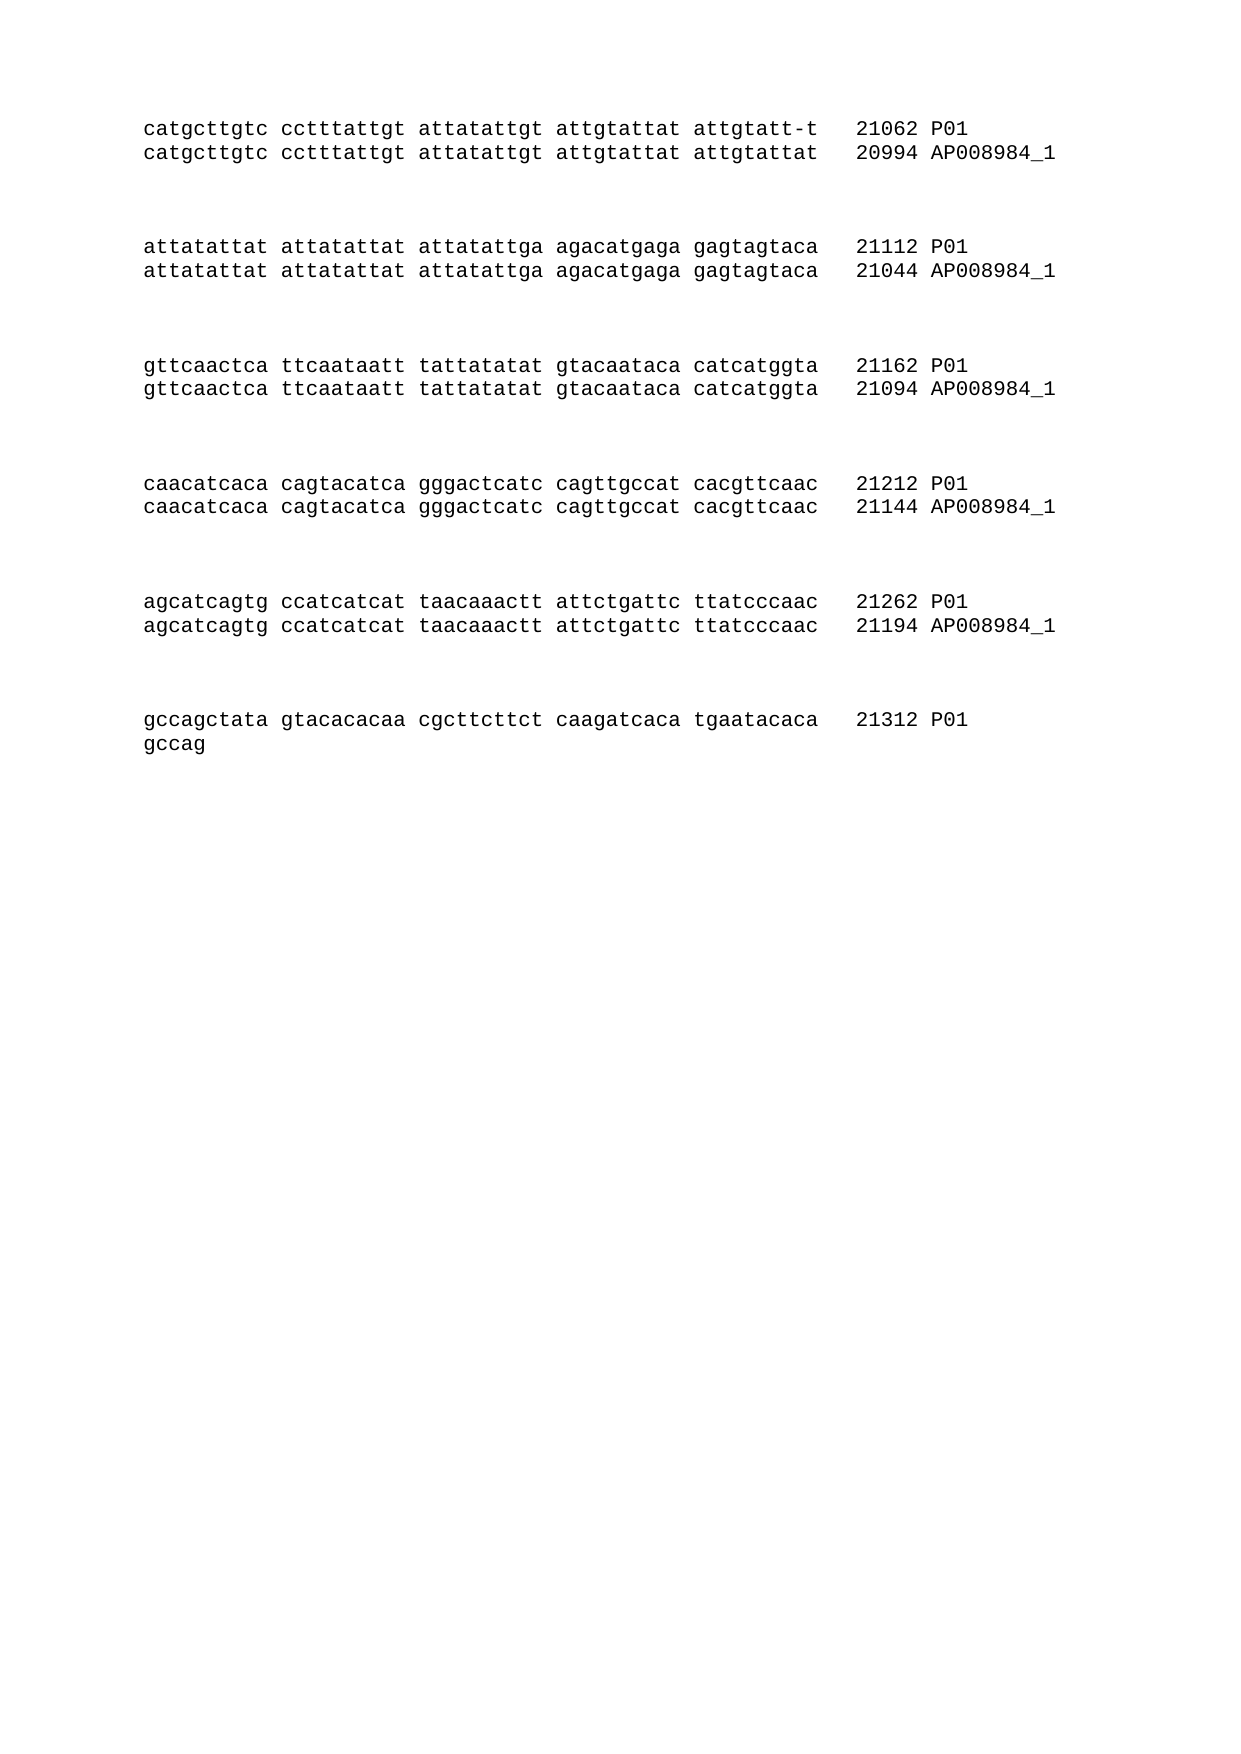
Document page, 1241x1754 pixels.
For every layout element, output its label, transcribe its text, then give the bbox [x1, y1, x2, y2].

text agcatcagtg ccatcatcat taacaaactt attctgattc ttatcccaac 21262 P01 [118, 591, 1122, 615]
text attatattat attatattat attatattga agacatgaga gagtagtaca 21044 AP008984_1 [118, 260, 1122, 284]
text attatattat attatattat attatattga agacatgaga gagtagtaca 21112 P01 [118, 236, 1122, 260]
text gccagctata gtacacacaa cgcttcttct caagatcaca tgaatacaca 21312 P01 [118, 709, 1122, 733]
text catgcttgtc cctttattgt attatattgt attgtattat attgtatt-t 21062 P01 [118, 118, 1122, 142]
text caacatcaca cagtacatca gggactcatc cagttgccat cacgttcaac 21212 P01 [118, 473, 1122, 496]
text agcatcagtg ccatcatcat taacaaactt attctgattc ttatcccaac 21194 AP008984_1 [118, 615, 1122, 638]
text catgcttgtc cctttattgt attatattgt attgtattat attgtattat 20994 AP008984_1 [118, 142, 1122, 165]
text gttcaactca ttcaataatt tattatatat gtacaataca catcatggta 21094 AP008984_1 [118, 378, 1122, 402]
text gttcaactca ttcaataatt tattatatat gtacaataca catcatggta 21162 P01 [118, 354, 1122, 378]
text caacatcaca cagtacatca gggactcatc cagttgccat cacgttcaac 21144 AP008984_1 [118, 496, 1122, 520]
text gccag [118, 733, 1122, 757]
